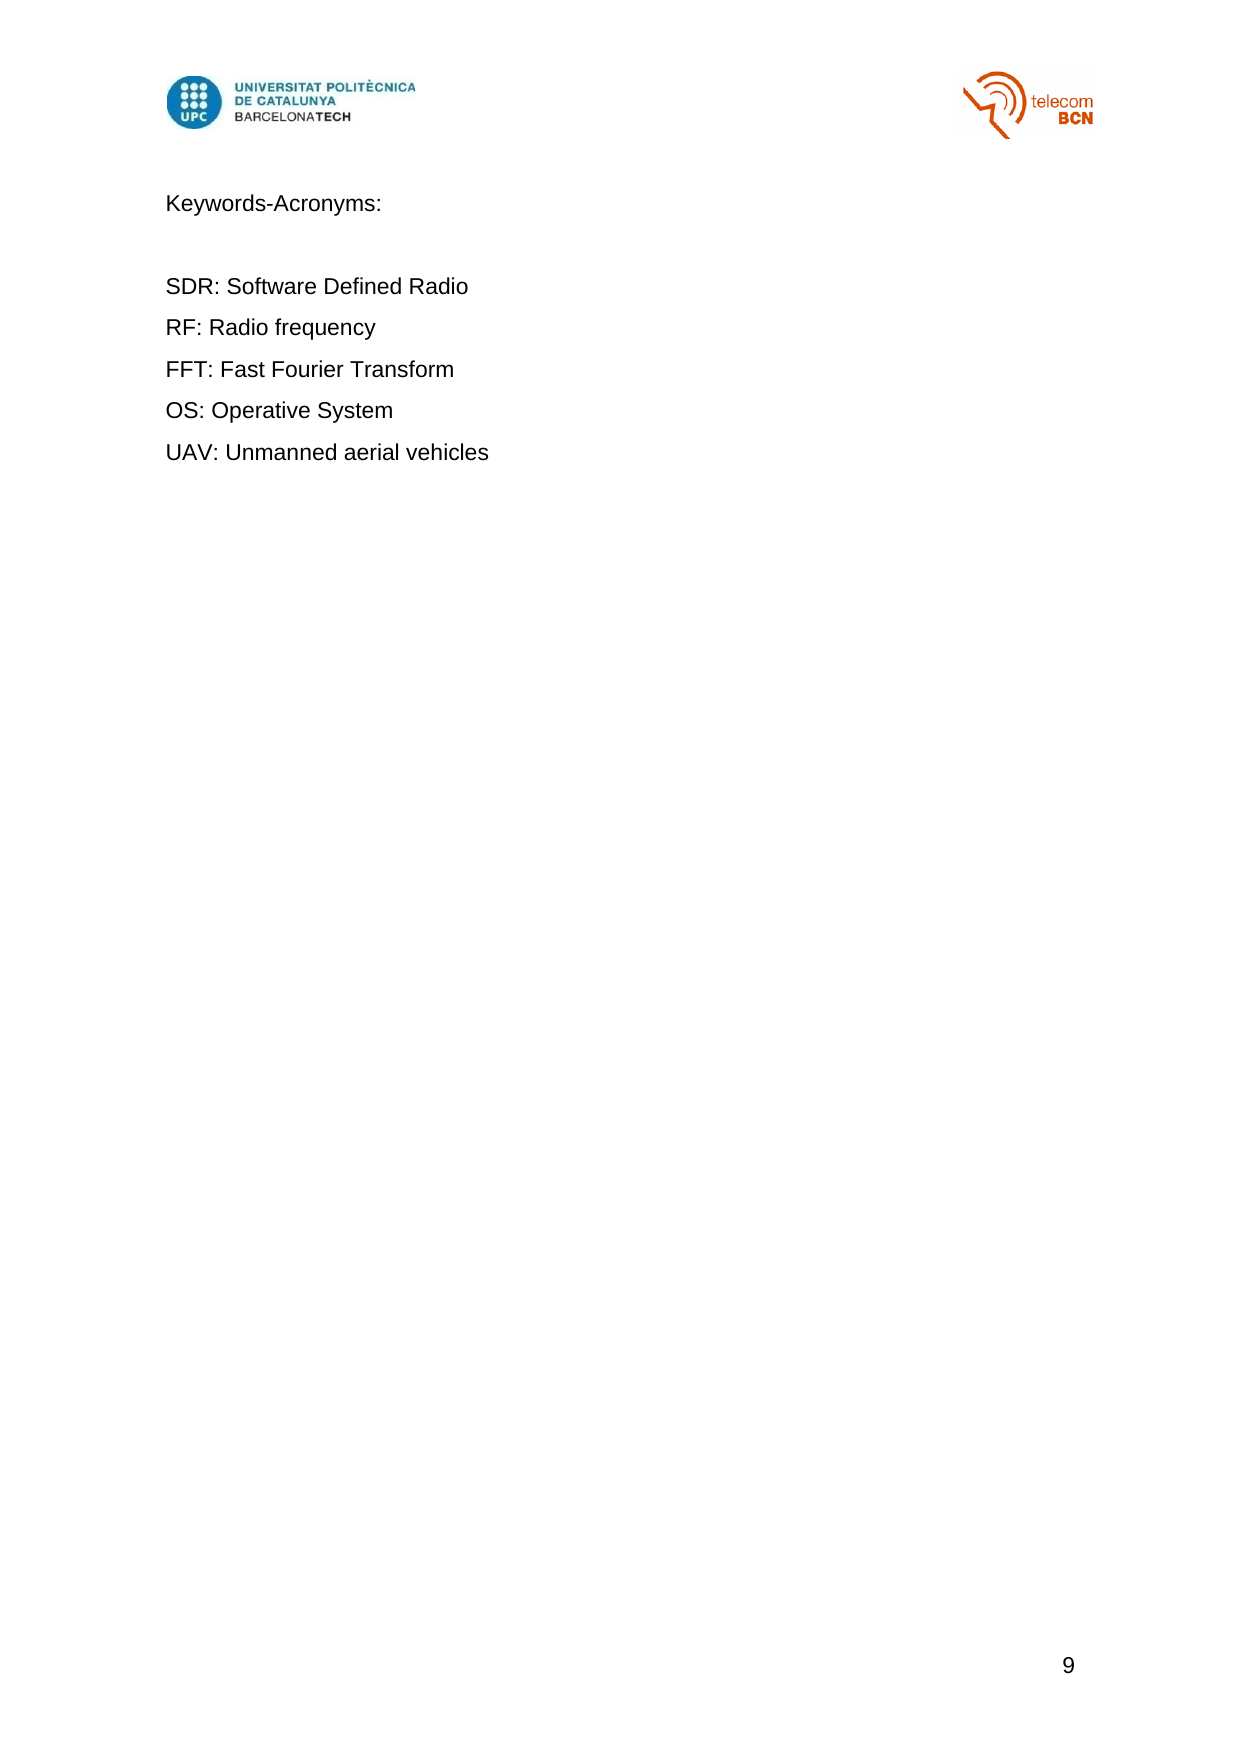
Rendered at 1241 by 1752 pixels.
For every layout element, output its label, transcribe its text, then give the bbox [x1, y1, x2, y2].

text UAV: Unmanned aerial vehicles [165, 438, 1075, 465]
text SDR: Software Defined Radio [165, 273, 1075, 299]
text OS: Operative System [165, 397, 1075, 423]
picture [167, 76, 416, 129]
picture [954, 66, 1096, 139]
text FFT: Fast Fourier Transform [165, 356, 1075, 382]
text Keywords-Acronyms: [165, 190, 1075, 216]
text RF: Radio frequency [165, 314, 1075, 340]
